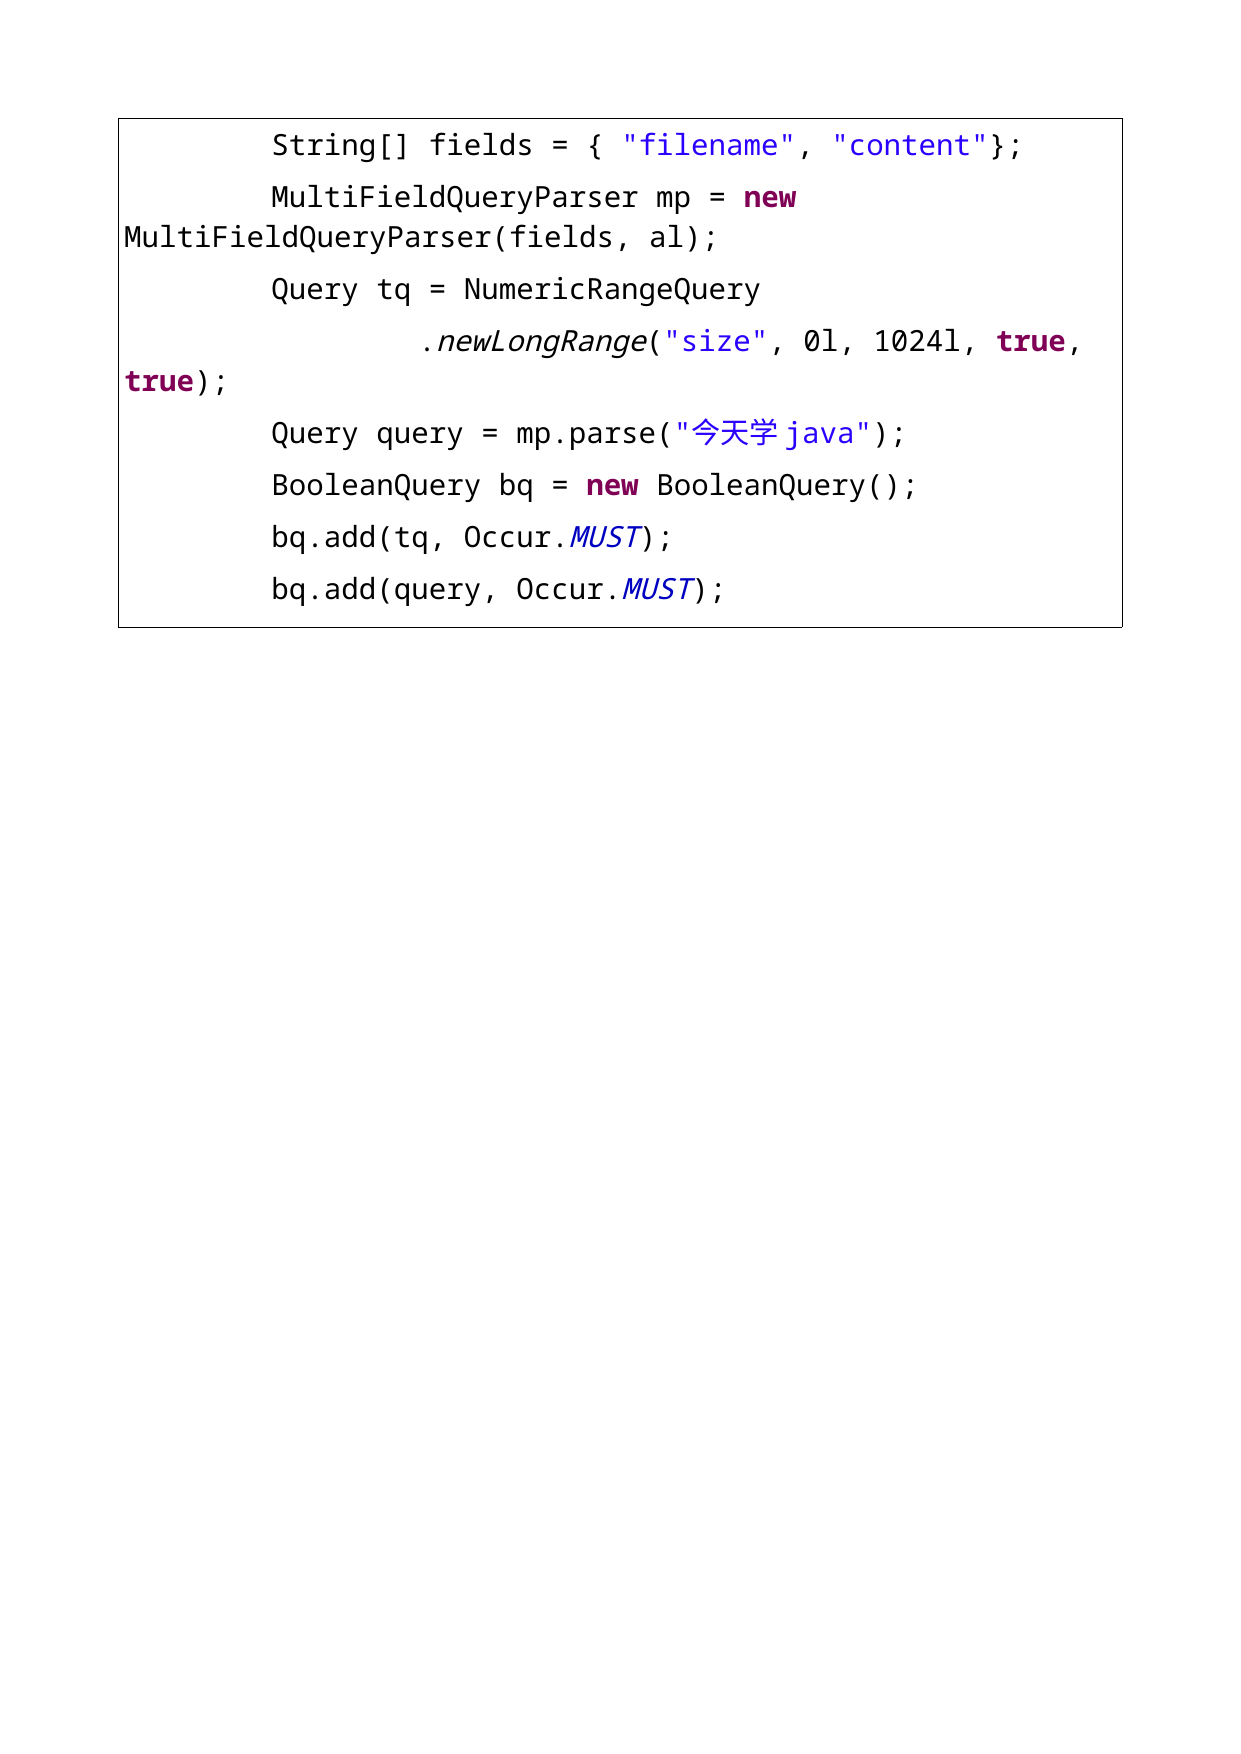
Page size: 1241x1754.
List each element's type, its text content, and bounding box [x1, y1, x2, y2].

table_header String[] fields = { "filename", "content"}; MultiFieldQueryParser mp = new MultiFieldQueryParser(fields, al); Query tq = NumericRangeQuery .newLongRange("size", 0l, 1024l, true, true); Query query = mp.parse("今天学java"); BooleanQuery bq = new BooleanQuery(); bq.add(tq, Occur.MUST); bq.add(query, Occur.MUST); [119, 119, 1122, 627]
